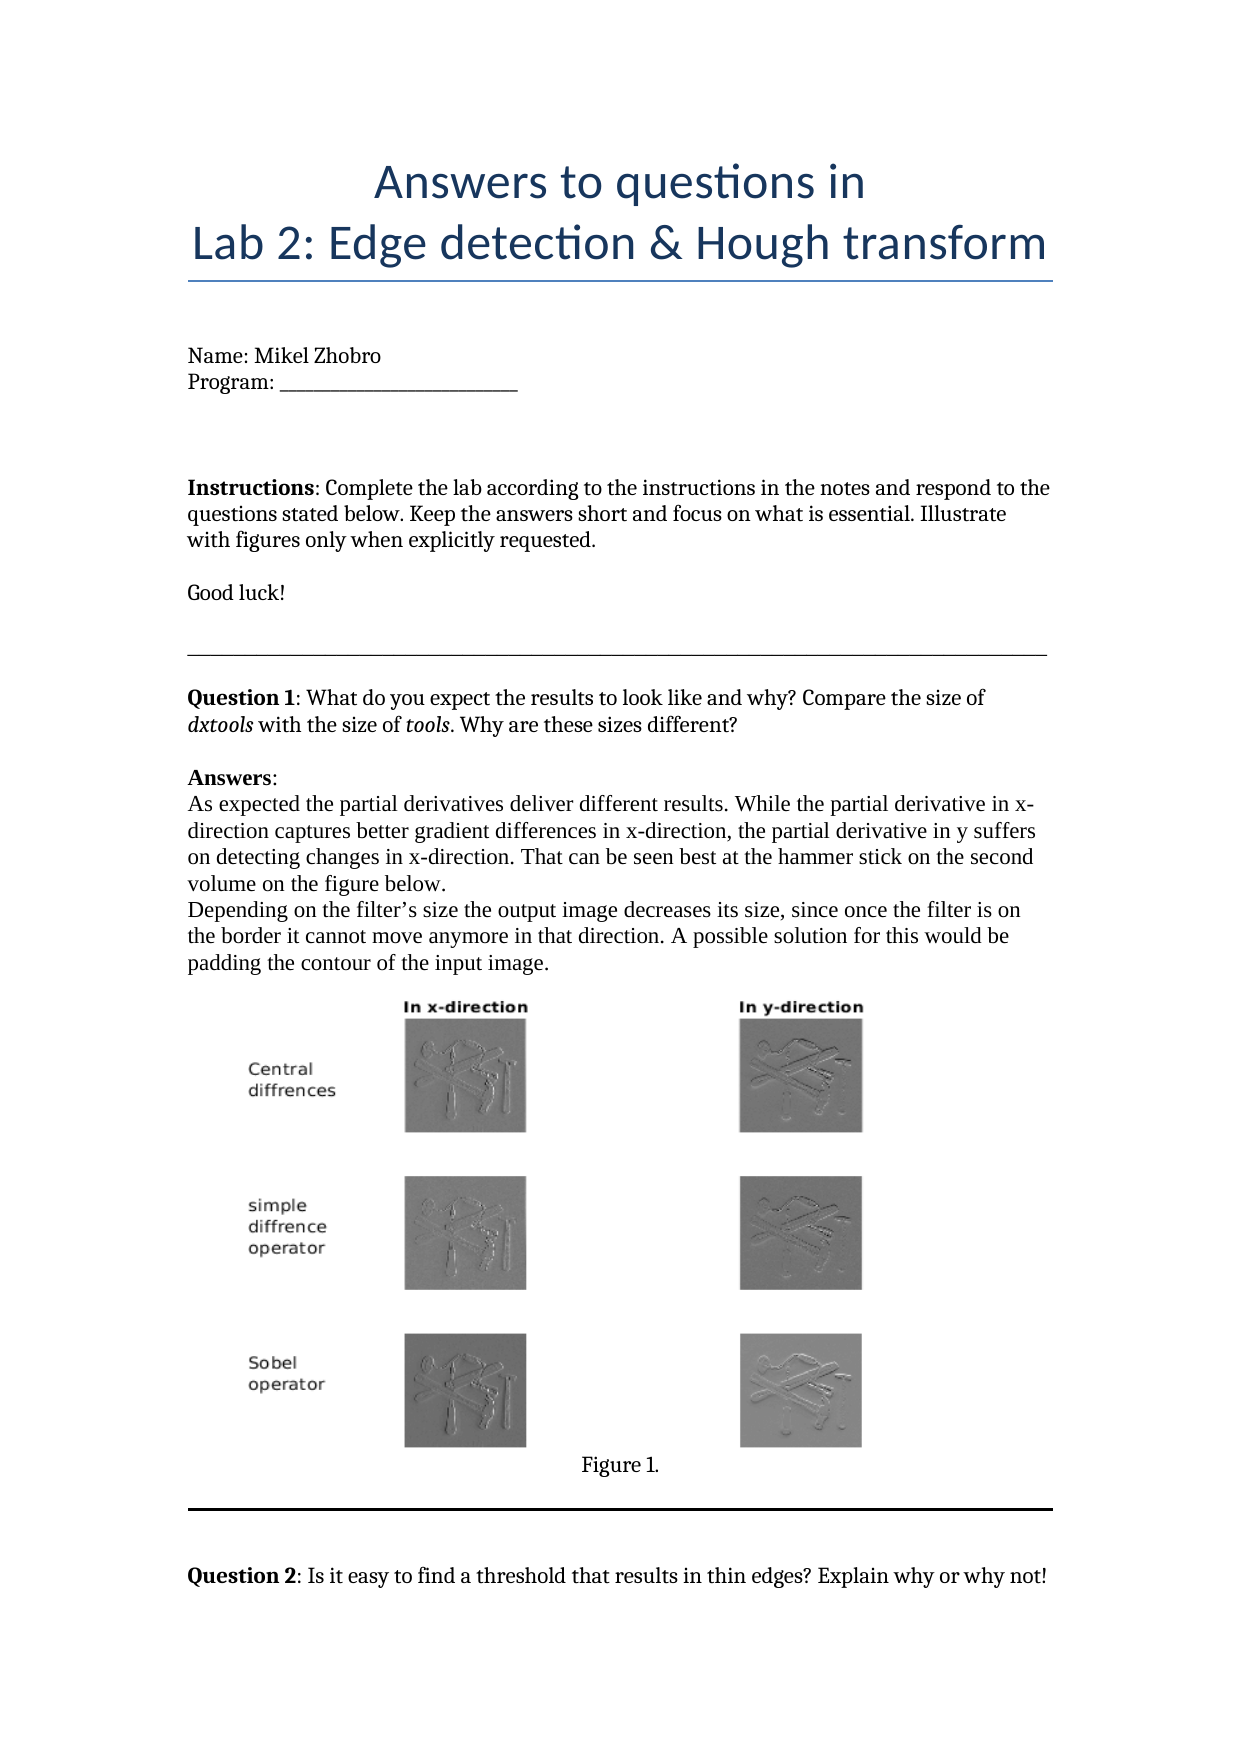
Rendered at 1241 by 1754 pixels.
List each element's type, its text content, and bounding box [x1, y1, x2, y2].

picture [239, 980, 1001, 1452]
text Name: Mikel Zhobro Program: ____________________________ [187, 342, 1053, 395]
text Instructions: Complete the lab according to the instructions in the notes and respond to the questions stated below. Keep the answers short and focus on what is essential. Illustrate with figures only when explicitly requested. [187, 474, 1053, 553]
text Figure 1. [187, 1159, 1053, 1478]
title Lab 2: Edge detection & Hough transform [187, 211, 1053, 282]
text Depending on the filter’s size the output image decreases its size, since once the filter is on the border it cannot move anymore in that direction. A possible solution for this would be padding the contour of the input image. [187, 896, 1053, 975]
text Answers: [187, 764, 1053, 791]
text Question 1: What do you expect the results to look like and why? Compare the size of dxtools with the size of tools. Why are these sizes different? [187, 685, 1053, 738]
text Question 2: Is it easy to find a threshold that results in thin edges? Explain why or why not! [187, 1563, 1053, 1590]
text ___________________________________________________________________________ [187, 632, 1053, 659]
title Answers to questions in [187, 150, 1053, 211]
text As expected the partial derivatives deliver different results. While the partial derivative in x-direction captures better gradient differences in x-direction, the partial derivative in y suffers on detecting changes in x-direction. That can be seen best at the hammer stick on the second volume on the figure below. [187, 791, 1053, 896]
text Good luck! [187, 580, 1053, 606]
